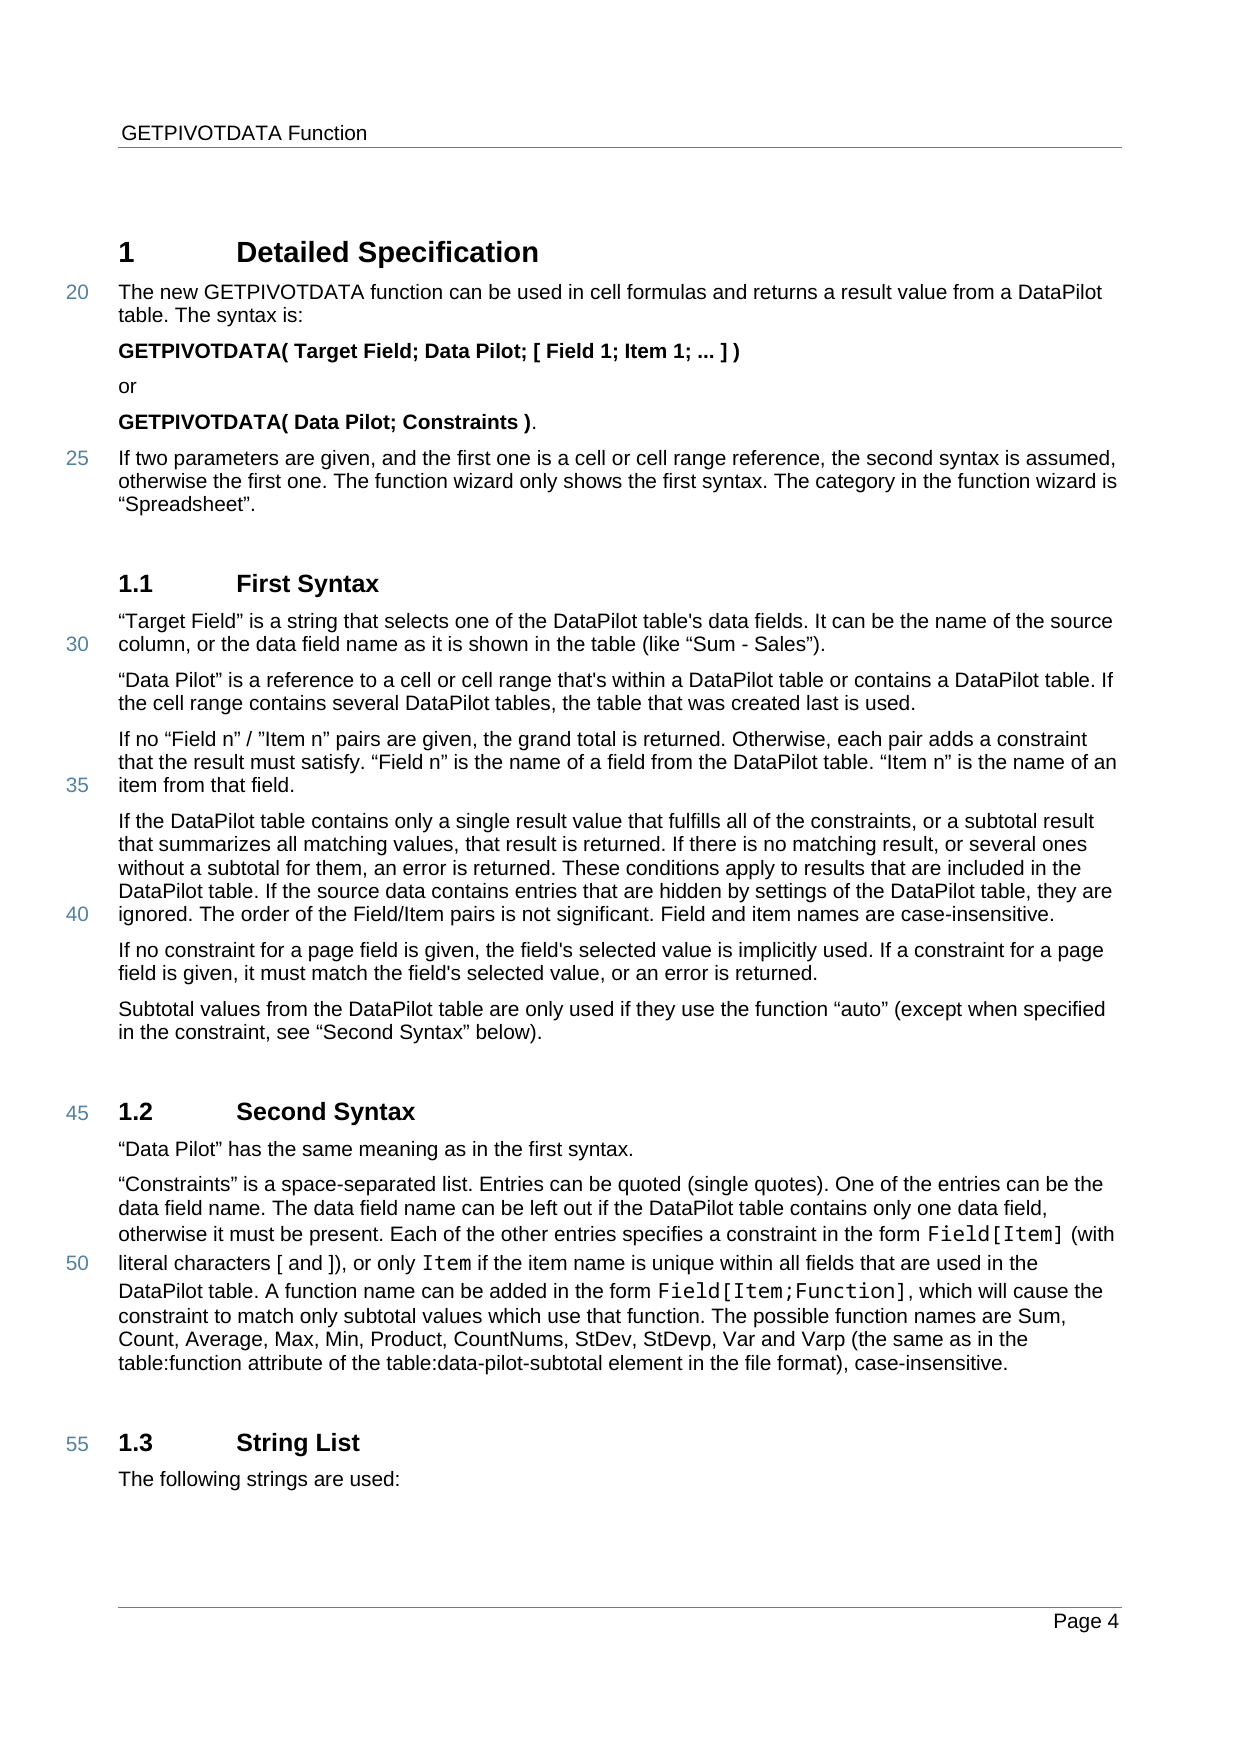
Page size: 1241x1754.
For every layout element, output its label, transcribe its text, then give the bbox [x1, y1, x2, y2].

text GETPIVOTDATA( Target Field; Data Pilot; [ Field 1; Item 1; ... ] ) [118, 339, 1122, 362]
text “Data Pilot” has the same meaning as in the first syntax. [118, 1137, 1122, 1161]
subtitle First Syntax [118, 570, 1122, 598]
text If two parameters are given, and the first one is a cell or cell range reference, the second syntax is assumed, otherwise the first one. The function wizard only shows the first syntax. The category in the function wizard is “Spreadsheet”. [118, 446, 1122, 516]
text “Constraints” is a space-separated list. Entries can be quoted (single quotes). One of the entries can be the data field name. The data field name can be left out if the DataPilot table contains only one data field, otherwise it must be present. Each of the other entries specifies a constraint in the form Field[Item] (with literal characters [ and ]), or only Item if the item name is unique within all fields that are used in the DataPilot table. A function name can be added in the form Field[Item;Function], which will cause the constraint to match only subtotal values which use that function. The possible function names are Sum, Count, Average, Max, Min, Product, CountNums, StDev, StDevp, Var and Varp (the same as in the table:function attribute of the table:data-pilot-subtotal element in the file format), case-insensitive. [118, 1173, 1122, 1374]
subtitle Second Syntax [118, 1098, 1122, 1126]
text The new GETPIVOTDATA function can be used in cell formulas and returns a result value from a DataPilot table. The syntax is: [118, 280, 1122, 327]
text “Target Field” is a string that selects one of the DataPilot table's data fields. It can be the name of the source column, or the data field name as it is shown in the table (like “Sum - Sales”). [118, 609, 1122, 656]
text If no constraint for a page field is given, the field's selected value is implicitly used. If a constraint for a page field is given, it must match the field's selected value, or an error is returned. [118, 938, 1122, 985]
subtitle Detailed Specification [118, 236, 1122, 268]
text If the DataPilot table contains only a single result value that fulfills all of the constraints, or a subtotal result that summarizes all matching values, that result is returned. If there is no matching result, or several ones without a subtotal for them, an error is returned. These conditions apply to results that are included in the DataPilot table. If the source data contains entries that are hidden by settings of the DataPilot table, they are ignored. The order of the Field/Item pairs is not significant. Field and item names are case-insensitive. [118, 810, 1122, 926]
text “Data Pilot” is a reference to a cell or cell range that's within a DataPilot table or contains a DataPilot table. If the cell range contains several DataPilot tables, the table that was created last is used. [118, 668, 1122, 715]
subtitle String List [118, 1428, 1122, 1456]
text The following strings are used: [118, 1468, 1122, 1491]
text If no “Field n” / ”Item n” pairs are given, the grand total is returned. Otherwise, each pair adds a constraint that the result must satisfy. “Field n” is the name of a field from the DataPilot table. “Item n” is the name of an item from that field. [118, 727, 1122, 797]
text Subtotal values from the DataPilot table are only used if they use the function “auto” (except when specified in the constraint, see “Second Syntax” below). [118, 997, 1122, 1044]
text or [118, 375, 1122, 398]
text GETPIVOTDATA( Data Pilot; Constraints ). [118, 411, 1122, 434]
